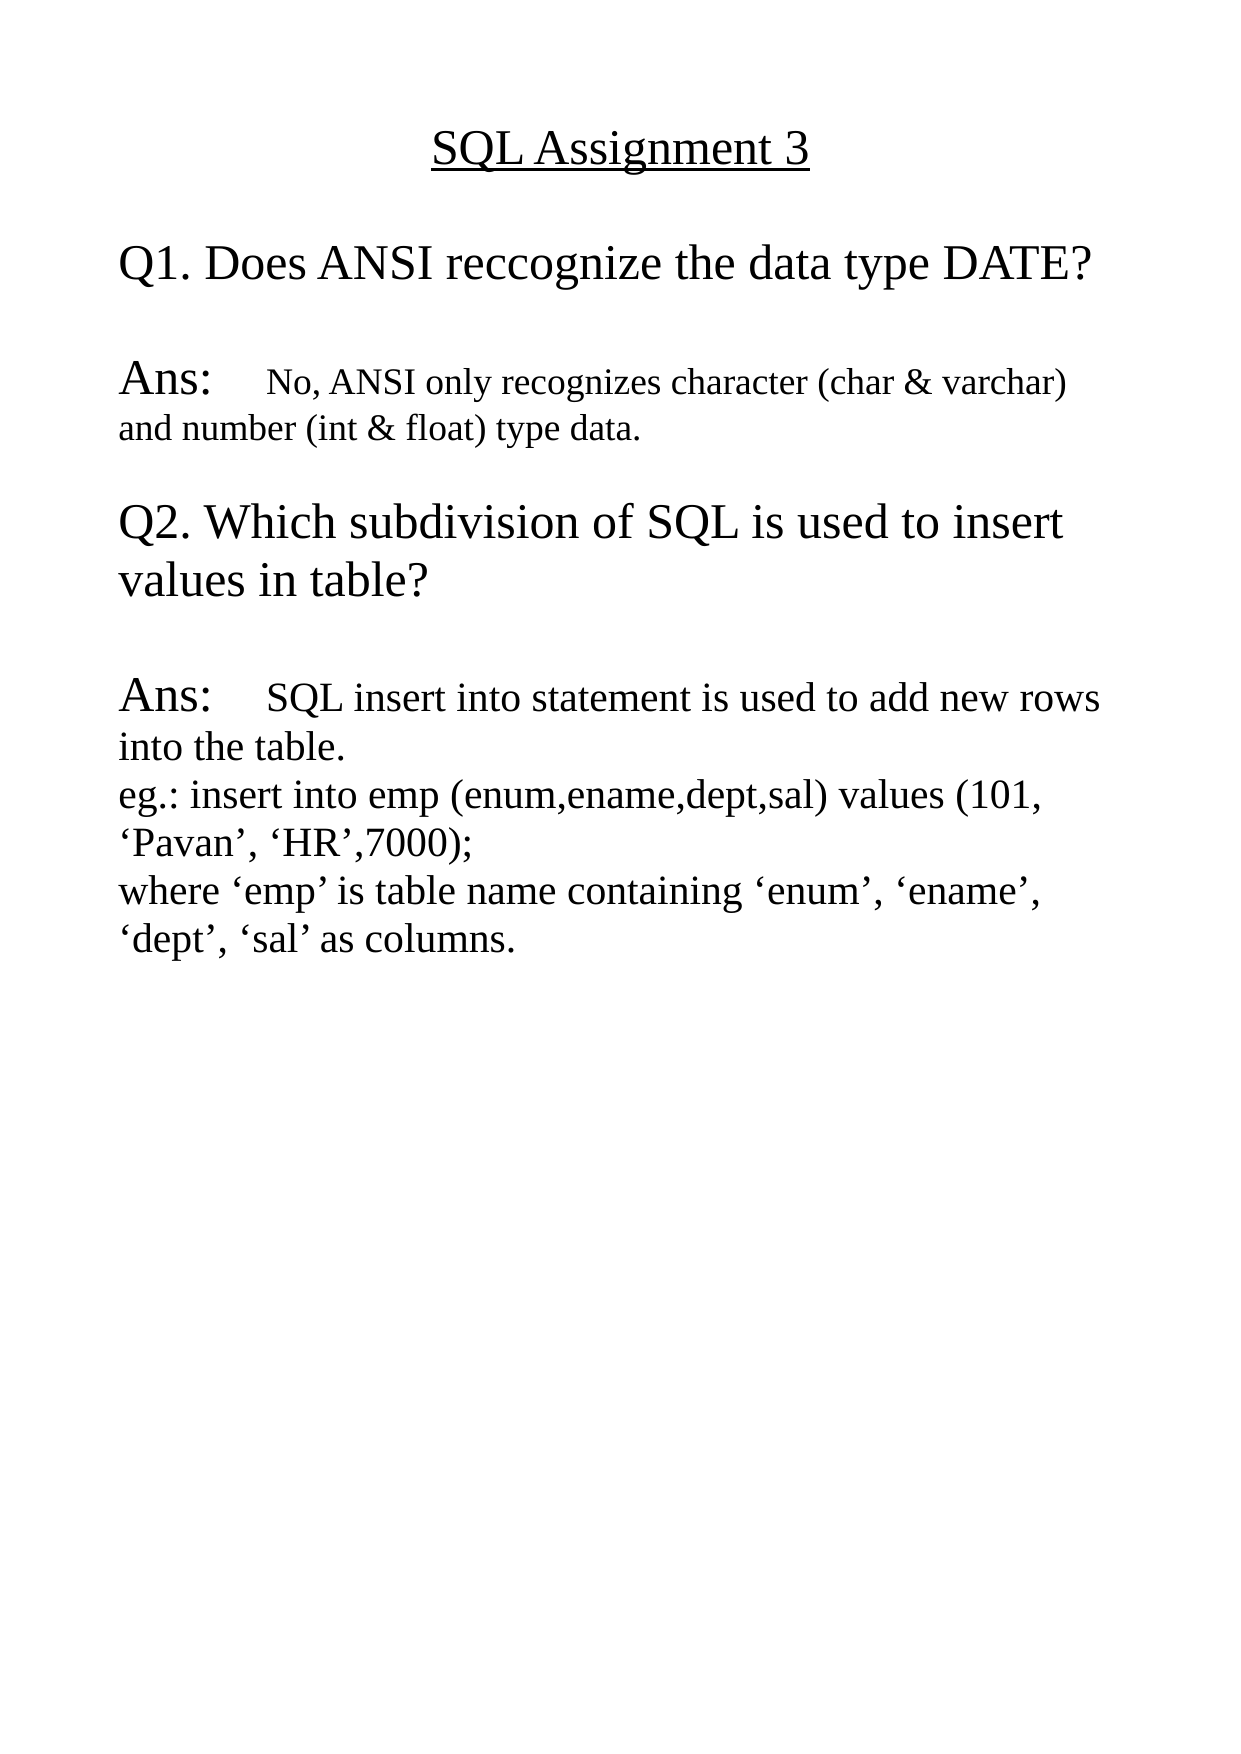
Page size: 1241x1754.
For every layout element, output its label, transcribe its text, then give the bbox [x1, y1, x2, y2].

text Q1. Does ANSI reccognize the data type DATE? [118, 233, 1122, 291]
text where ‘emp’ is table name containing ‘enum’, ‘ename’, ‘dept’, ‘sal’ as columns. [118, 866, 1122, 961]
text Ans: No, ANSI only recognizes character (char & varchar) and number (int & float) type data. [118, 348, 1122, 449]
text Q2. Which subdivision of SQL is used to insert values in table? [118, 492, 1122, 607]
text SQL Assignment 3 [118, 118, 1122, 176]
text eg.: insert into emp (enum,ename,dept,sal) values (101, ‘Pavan’, ‘HR’,7000); [118, 770, 1122, 866]
text Ans: SQL insert into statement is used to add new rows into the table. [118, 664, 1122, 770]
